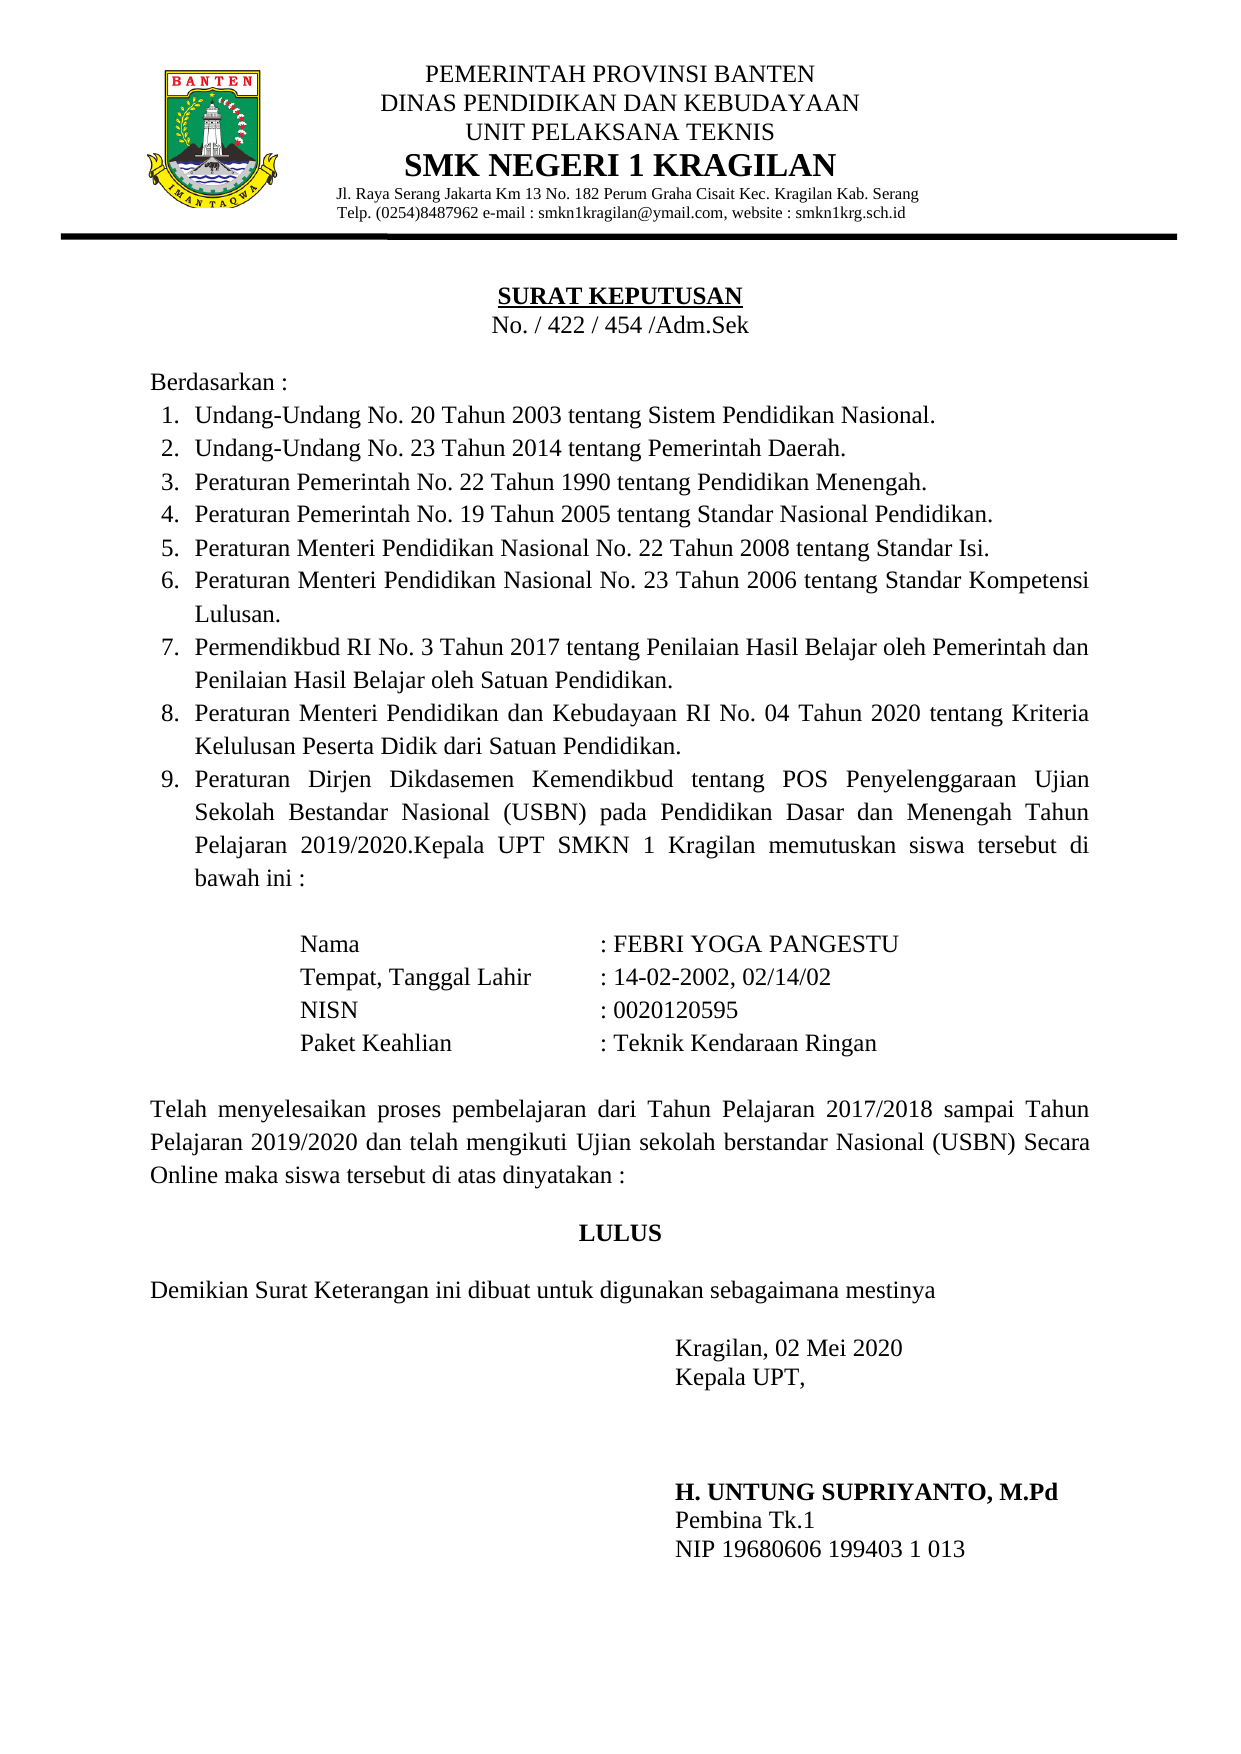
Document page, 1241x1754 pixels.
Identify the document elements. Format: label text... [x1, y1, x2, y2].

text Kragilan, 02 Mei 2020 [150, 1333, 1090, 1362]
text H. UNTUNG SUPRIYANTO, M.Pd [150, 1477, 1090, 1506]
text NISN : 0020120595 [150, 995, 1090, 1024]
text Tempat, Tanggal Lahir : 14-02-2002, 02/14/02 [150, 962, 1090, 991]
text NIP 19680606 199403 1 013 [150, 1534, 1090, 1563]
text SURAT KEPUTUSAN [150, 281, 1090, 310]
list Undang-Undang No. 23 Tahun 2014 tentang Pemerintah Daerah. [179, 433, 1090, 462]
list Peraturan Pemerintah No. 22 Tahun 1990 tentang Pendidikan Menengah. [179, 467, 1090, 495]
text No. / 422 / 454 /Adm.Sek [150, 310, 1090, 339]
list Peraturan Menteri Pendidikan Nasional No. 23 Tahun 2006 tentang Standar Kompetensi Lulusan. [179, 566, 1090, 627]
text Demikian Surat Keterangan ini dibuat untuk digunakan sebagaimana mestinya [150, 1276, 1090, 1304]
picture [146, 70, 279, 208]
list Peraturan Dirjen Dikdasemen Kemendikbud tentang POS Penyelenggaraan Ujian Sekolah Bestandar Nasional (USBN) pada Pendidikan Dasar dan Menengah Tahun Pelajaran 2019/2020.Kepala UPT SMKN 1 Kragilan memutuskan siswa tersebut di bawah ini : [179, 764, 1090, 892]
list Undang-Undang No. 20 Tahun 2003 tentang Sistem Pendidikan Nasional. [179, 401, 1090, 429]
text Pembina Tk.1 [150, 1506, 1090, 1534]
text Kepala UPT, [150, 1362, 1090, 1391]
list Permendikbud RI No. 3 Tahun 2017 tentang Penilaian Hasil Belajar oleh Pemerintah dan Penilaian Hasil Belajar oleh Satuan Pendidikan. [179, 632, 1090, 693]
text LULUS [150, 1218, 1090, 1247]
text Nama : FEBRI YOGA PANGESTU [150, 929, 1090, 958]
text Paket Keahlian : Teknik Kendaraan Ringan [150, 1028, 1090, 1057]
list Peraturan Menteri Pendidikan Nasional No. 22 Tahun 2008 tentang Standar Isi. [179, 533, 1090, 561]
text Telah menyelesaikan proses pembelajaran dari Tahun Pelajaran 2017/2018 sampai Tahun Pelajaran 2019/2020 dan telah mengikuti Ujian sekolah berstandar Nasional (USBN) Secara Online maka siswa tersebut di atas dinyatakan : [150, 1094, 1090, 1189]
text Berdasarkan : [150, 367, 1090, 396]
list Peraturan Pemerintah No. 19 Tahun 2005 tentang Standar Nasional Pendidikan. [179, 499, 1090, 528]
list Peraturan Menteri Pendidikan dan Kebudayaan RI No. 04 Tahun 2020 tentang Kriteria Kelulusan Peserta Didik dari Satuan Pendidikan. [179, 698, 1090, 759]
